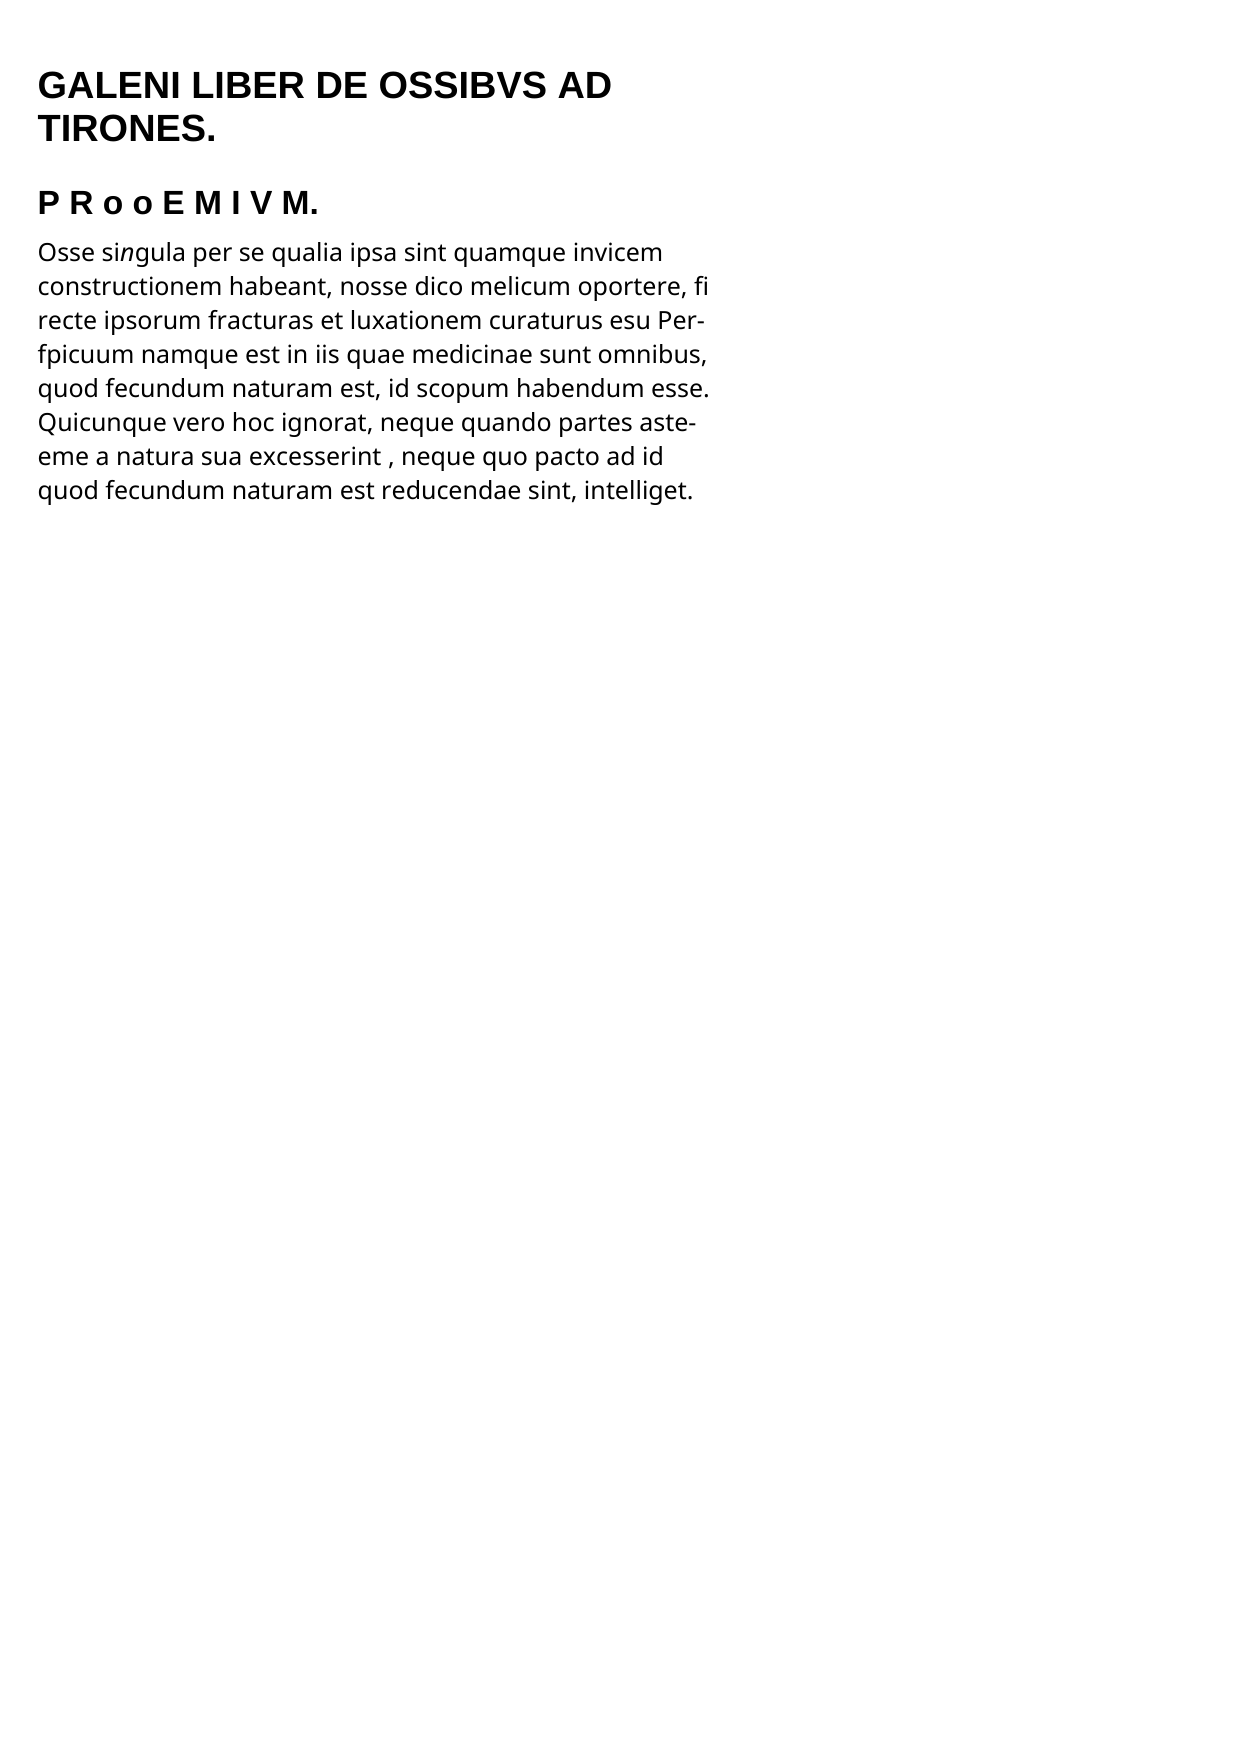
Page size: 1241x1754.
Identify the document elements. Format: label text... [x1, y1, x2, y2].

text Osse singula per se qualia ipsa sint quamque invicem constructionem habeant, nosse dico melicum oportere, fi recte ipsorum fracturas et luxationem curaturus esu Per- fpicuum namque est in iis quae medicinae sunt omnibus, quod fecundum naturam est, id scopum habendum esse. Quicunque vero hoc ignorat, neque quando partes aste- eme a natura sua excesserint , neque quo pacto ad id quod fecundum naturam est reducendae sint, intelliget. [37, 234, 1203, 507]
subtitle P R o o E M I V M. [37, 183, 1203, 222]
subtitle GALENI LIBER DE OSSIBVS AD TIRONES. [37, 62, 1203, 150]
